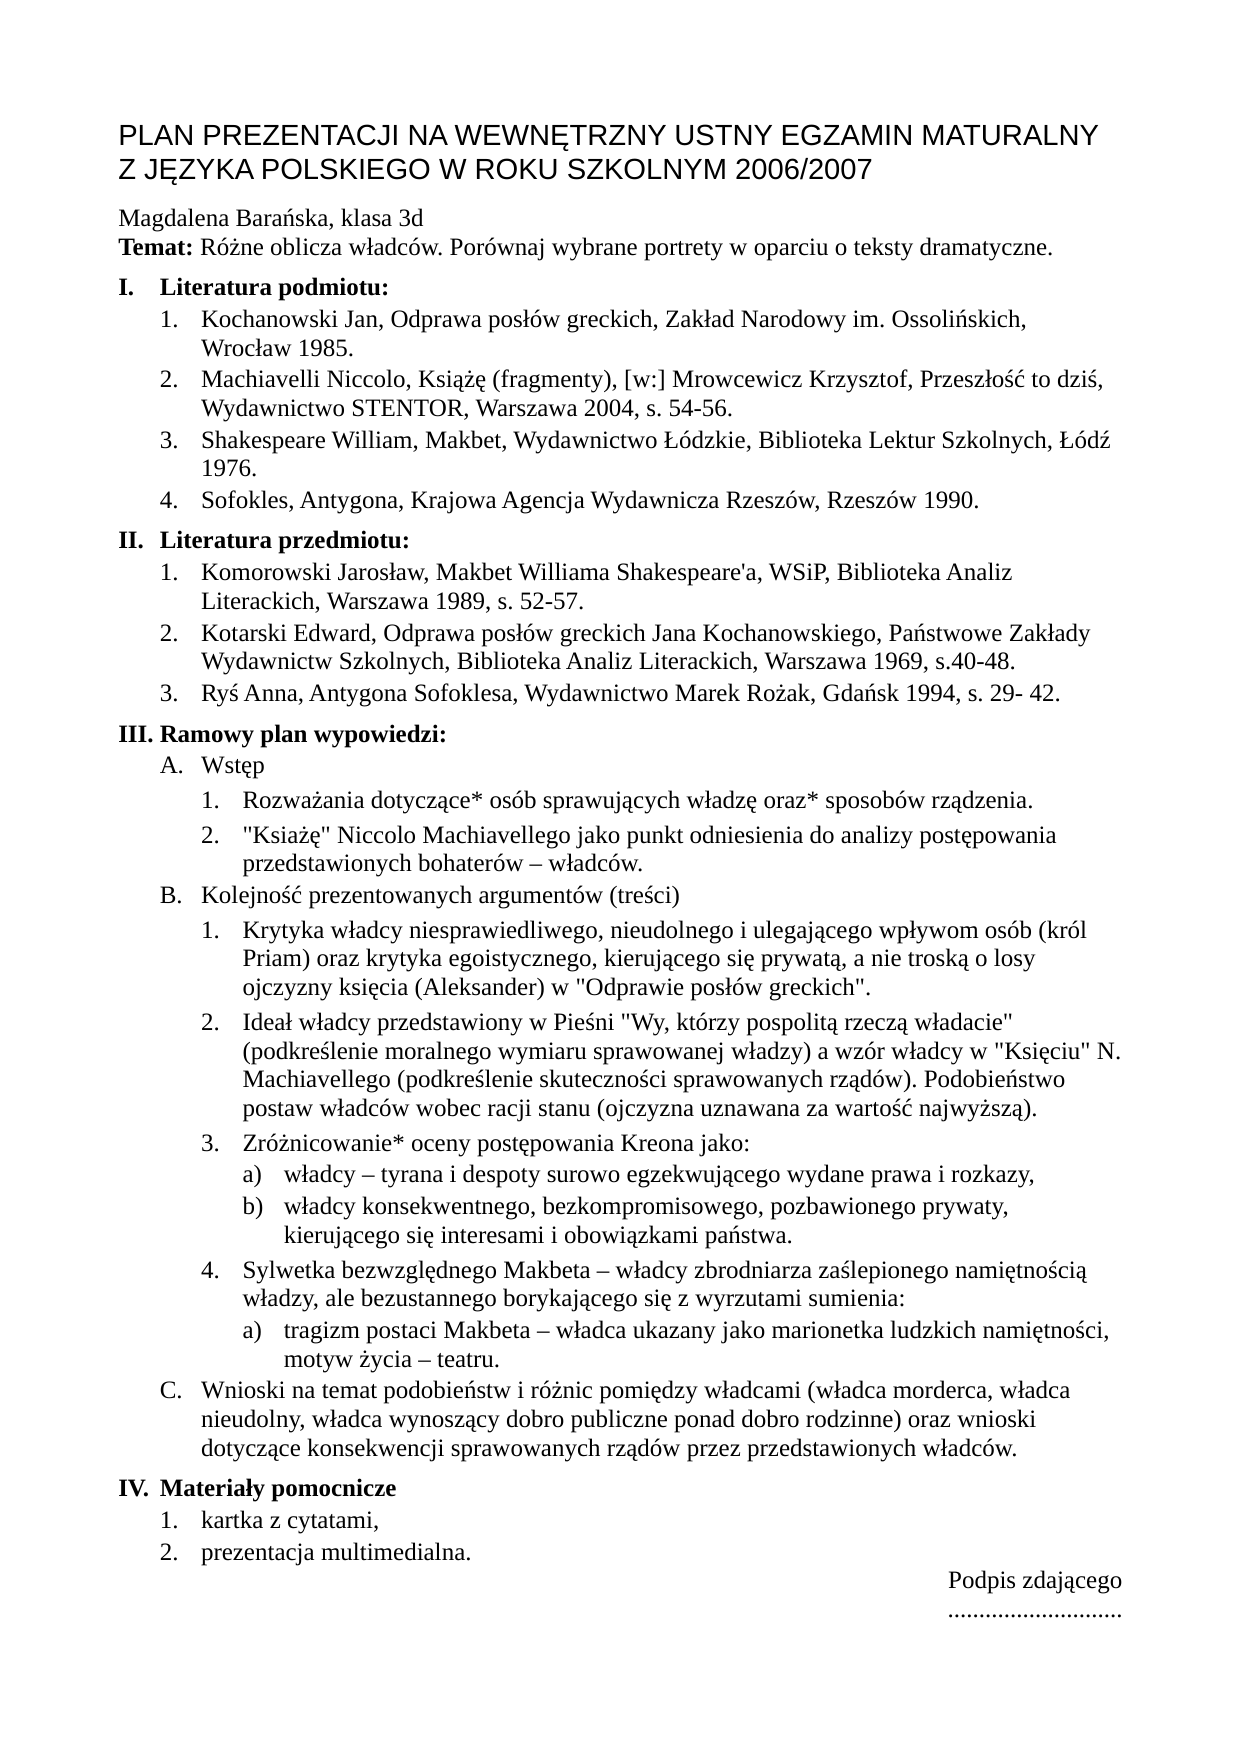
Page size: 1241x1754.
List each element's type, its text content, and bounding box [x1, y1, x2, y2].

text ............................ [118, 1594, 1122, 1623]
list Krytyka władcy niesprawiedliwego, nieudolnego i ulegającego wpływom osób (król Priam) oraz krytyka egoistycznego, kierującego się prywatą, a nie troską o losy ojczyzny księcia (Aleksander) w "Odprawie posłów greckich". [201, 915, 1122, 1001]
text Podpis zdającego [118, 1566, 1122, 1594]
list Literatura podmiotu: [118, 272, 1122, 301]
list Kochanowski Jan, Odprawa posłów greckich, Zakład Narodowy im. Ossolińskich, Wrocław 1985. [159, 304, 1122, 361]
list Materiały pomocnicze [118, 1473, 1122, 1502]
list Zróżnicowanie* oceny postępowania Kreona jako: [201, 1128, 1122, 1157]
list prezentacja multimedialna. [159, 1537, 1122, 1566]
text PLAN PREZENTACJI NA WEWNĘTRZNY USTNY EGZAMIN MATURALNY [118, 118, 1122, 152]
list Machiavelli Niccolo, Książę (fragmenty), [w:] Mrowcewicz Krzysztof, Przeszłość to dziś, Wydawnictwo STENTOR, Warszawa 2004, s. 54-56. [159, 364, 1122, 422]
list Ideał władcy przedstawiony w Pieśni "Wy, którzy pospolitą rzeczą władacie" (podkreślenie moralnego wymiaru sprawowanej władzy) a wzór władcy w "Księciu" N. Machiavellego (podkreślenie skuteczności sprawowanych rządów). Podobieństwo postaw władców wobec racji stanu (ojczyzna uznawana za wartość najwyższą). [201, 1007, 1122, 1122]
list kartka z cytatami, [159, 1505, 1122, 1534]
list Wstęp [159, 750, 1122, 779]
list tragizm postaci Makbeta – władca ukazany jako marionetka ludzkich namiętności, motyw życia – teatru. [242, 1315, 1122, 1373]
list władcy – tyrana i despoty surowo egzekwującego wydane prawa i rozkazy, [242, 1159, 1122, 1188]
text Magdalena Barańska, klasa 3d [118, 203, 1122, 232]
list władcy konsekwentnego, bezkompromisowego, pozbawionego prywaty, kierującego się interesami i obowiązkami państwa. [242, 1191, 1122, 1249]
list Ramowy plan wypowiedzi: [118, 719, 1122, 747]
list Rozważania dotyczące* osób sprawujących władzę oraz* sposobów rządzenia. [201, 785, 1122, 814]
list Kotarski Edward, Odprawa posłów greckich Jana Kochanowskiego, Państwowe Zakłady Wydawnictw Szkolnych, Biblioteka Analiz Literackich, Warszawa 1969, s.40-48. [159, 618, 1122, 675]
text Z JĘZYKA POLSKIEGO W ROKU SZKOLNYM 2006/2007 [118, 152, 1122, 185]
list Komorowski Jarosław, Makbet Williama Shakespeare'a, WSiP, Biblioteka Analiz Literackich, Warszawa 1989, s. 52-57. [159, 557, 1122, 615]
list Wnioski na temat podobieństw i różnic pomiędzy władcami (władca morderca, władca nieudolny, władca wynoszący dobro publiczne ponad dobro rodzinne) oraz wnioski dotyczące konsekwencji sprawowanych rządów przez przedstawionych władców. [159, 1376, 1122, 1462]
list Sylwetka bezwzględnego Makbeta – władcy zbrodniarza zaślepionego namiętnością władzy, ale bezustannego borykającego się z wyrzutami sumienia: [201, 1255, 1122, 1312]
list Literatura przedmiotu: [118, 526, 1122, 554]
list Shakespeare William, Makbet, Wydawnictwo Łódzkie, Biblioteka Lektur Szkolnych, Łódź 1976. [159, 425, 1122, 482]
text Temat: Różne oblicza władców. Porównaj wybrane portrety w oparciu o teksty dramatyczne. [118, 232, 1122, 260]
list Sofokles, Antygona, Krajowa Agencja Wydawnicza Rzeszów, Rzeszów 1990. [159, 485, 1122, 514]
list "Ksiażę" Niccolo Machiavellego jako punkt odniesienia do analizy postępowania przedstawionych bohaterów – władców. [201, 820, 1122, 877]
list Ryś Anna, Antygona Sofoklesa, Wydawnictwo Marek Rożak, Gdańsk 1994, s. 29- 42. [159, 678, 1122, 707]
list Kolejność prezentowanych argumentów (treści) [159, 880, 1122, 909]
